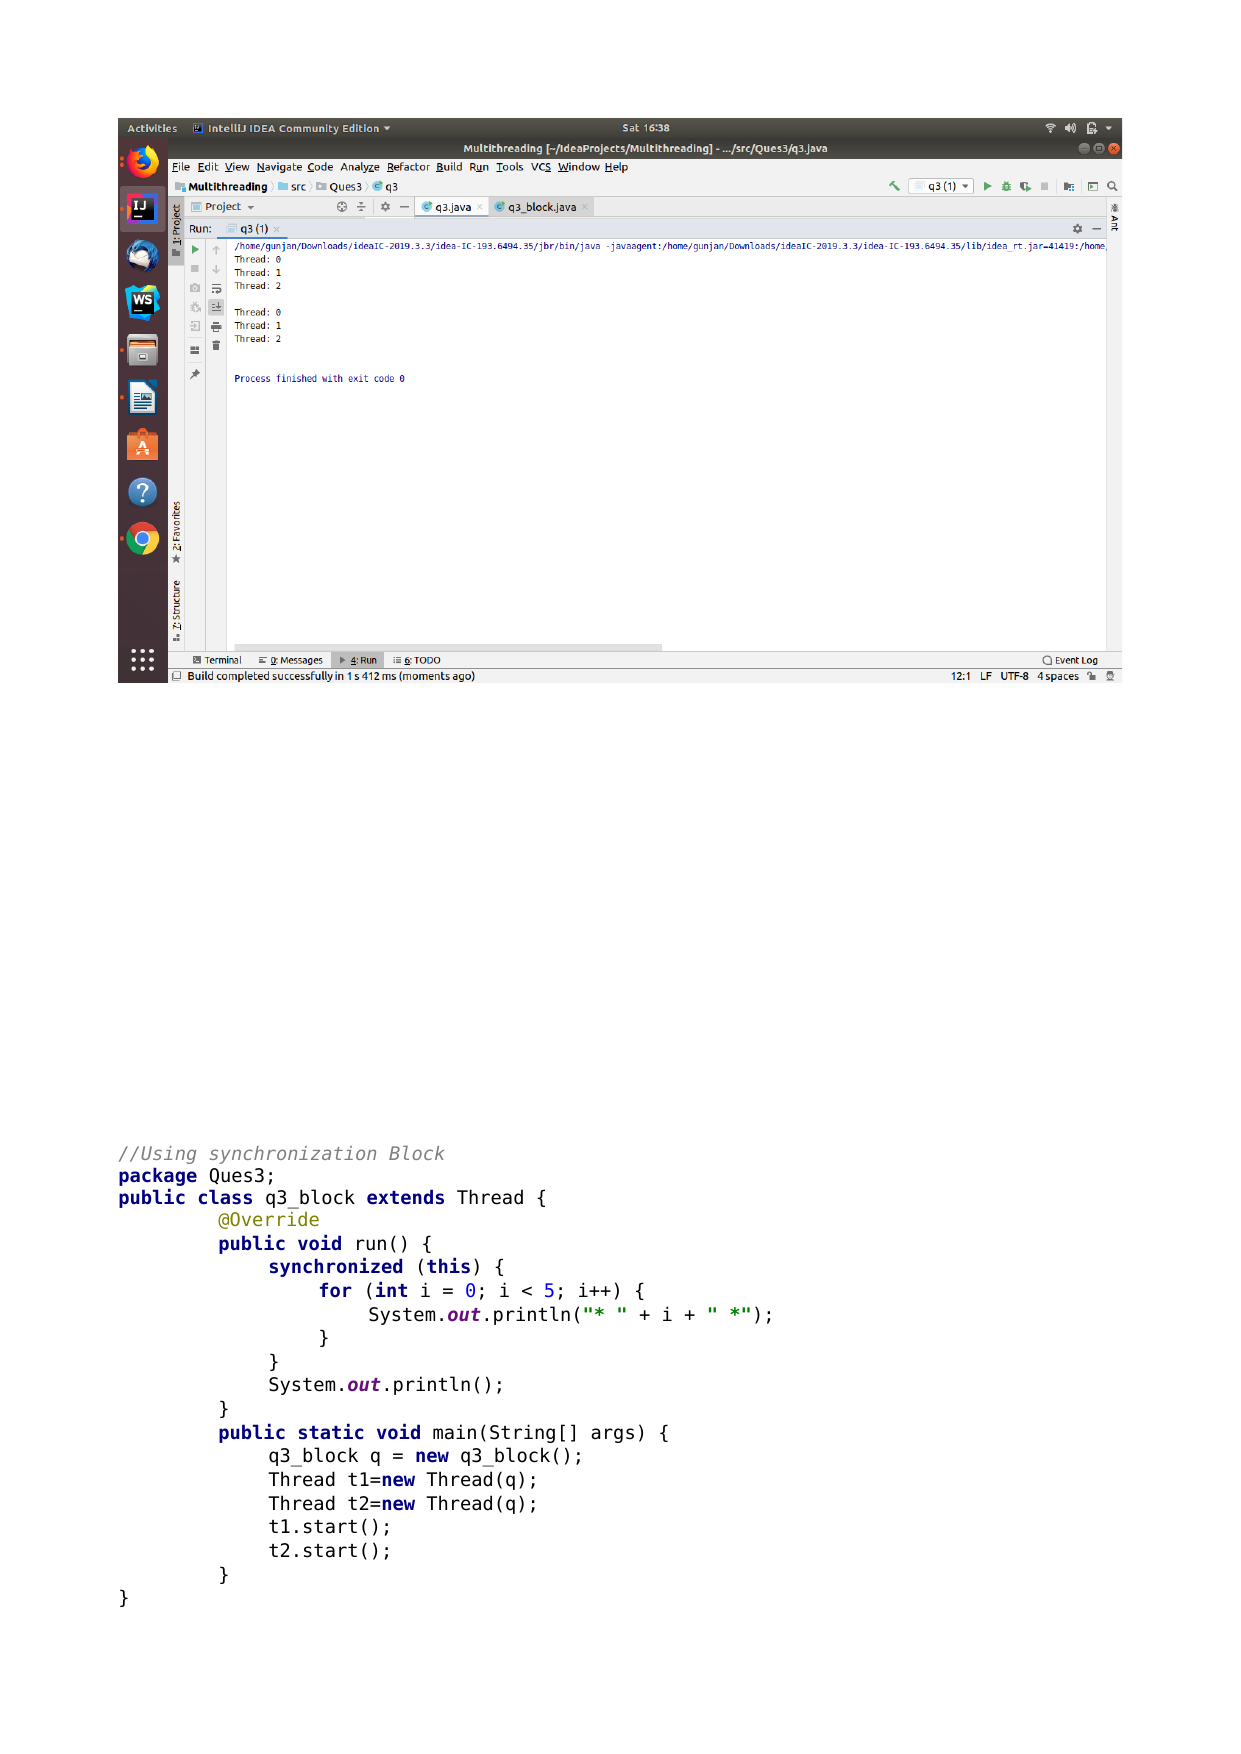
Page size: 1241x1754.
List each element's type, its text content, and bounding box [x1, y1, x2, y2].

text synchronized (this) { [118, 1256, 1122, 1280]
text t1.start(); [118, 1516, 1122, 1540]
text Thread t1=new Thread(q); [118, 1469, 1122, 1493]
text q3_block q = new q3_block(); [118, 1445, 1122, 1469]
text t2.start(); [118, 1540, 1122, 1564]
picture [118, 118, 1123, 683]
text } [118, 1398, 1122, 1422]
text //Using synchronization Block [118, 1143, 1122, 1165]
text Thread t2=new Thread(q); [118, 1493, 1122, 1516]
text } [118, 1564, 1122, 1587]
text public void run() { [118, 1233, 1122, 1256]
text for (int i = 0; i < 5; i++) { [118, 1280, 1122, 1303]
text public static void main(String[] args) { [118, 1422, 1122, 1445]
text package Ques3; [118, 1165, 1122, 1187]
text } [118, 1351, 1122, 1374]
text System.out.println(); [118, 1374, 1122, 1398]
text @Override [118, 1209, 1122, 1233]
text } [118, 1327, 1122, 1351]
text System.out.println("* " + i + " *"); [118, 1303, 1122, 1327]
text public class q3_block extends Thread { [118, 1187, 1122, 1209]
text } [118, 1587, 1122, 1609]
